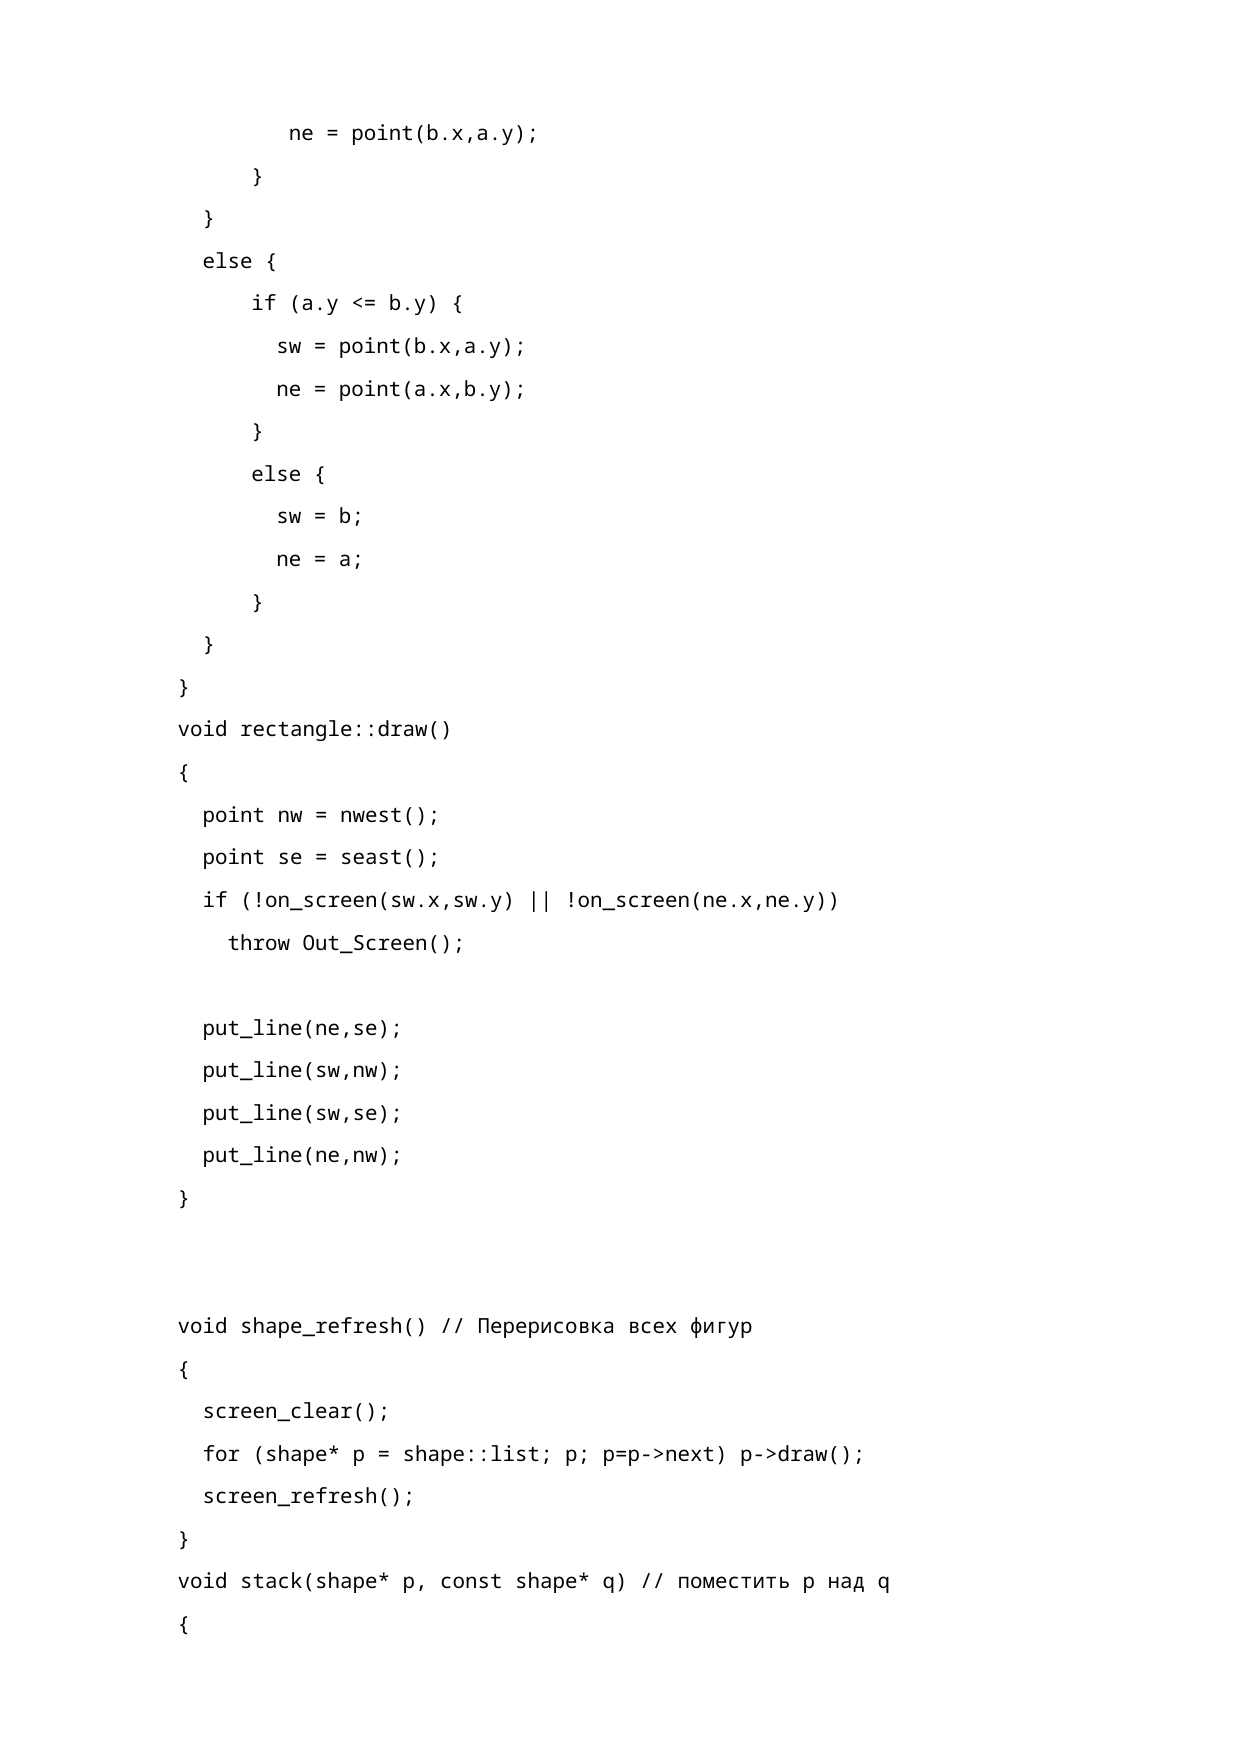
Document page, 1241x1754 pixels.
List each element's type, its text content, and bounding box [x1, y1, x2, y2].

text } [177, 1183, 1181, 1212]
text } [177, 672, 1181, 700]
text screen_refresh(); [177, 1481, 1181, 1510]
text sw = b; [177, 502, 1181, 530]
text ne = a; [177, 544, 1181, 573]
text put_line(ne,se); [177, 1013, 1181, 1041]
text put_line(ne,nw); [177, 1141, 1181, 1169]
text { [177, 1609, 1181, 1638]
text void shape_refresh() // Перерисовка всех фигур [177, 1311, 1181, 1339]
text throw Out_Screen(); [177, 928, 1181, 956]
text { [177, 1354, 1181, 1382]
text point nw = nwest(); [177, 800, 1181, 828]
text } [177, 416, 1181, 445]
text sw = point(b.x,a.y); [177, 331, 1181, 359]
text ne = point(a.x,b.y); [177, 374, 1181, 402]
text } [177, 161, 1181, 189]
text ne = point(b.x,a.y); [177, 118, 1181, 147]
text else { [177, 246, 1181, 274]
text } [177, 587, 1181, 615]
text } [177, 203, 1181, 232]
text void rectangle::draw() [177, 714, 1181, 743]
text if (!on_screen(sw.x,sw.y) || !on_screen(ne.x,ne.y)) [177, 885, 1181, 913]
text void stack(shape* p, const shape* q) // поместить p над q [177, 1567, 1181, 1595]
text screen_clear(); [177, 1396, 1181, 1425]
text put_line(sw,se); [177, 1098, 1181, 1126]
text put_line(sw,nw); [177, 1055, 1181, 1084]
text for (shape* p = shape::list; p; p=p->next) p->draw(); [177, 1439, 1181, 1467]
text else { [177, 459, 1181, 487]
text if (a.y <= b.y) { [177, 288, 1181, 317]
text { [177, 757, 1181, 786]
text } [177, 1524, 1181, 1552]
text } [177, 629, 1181, 658]
text point se = seast(); [177, 842, 1181, 871]
